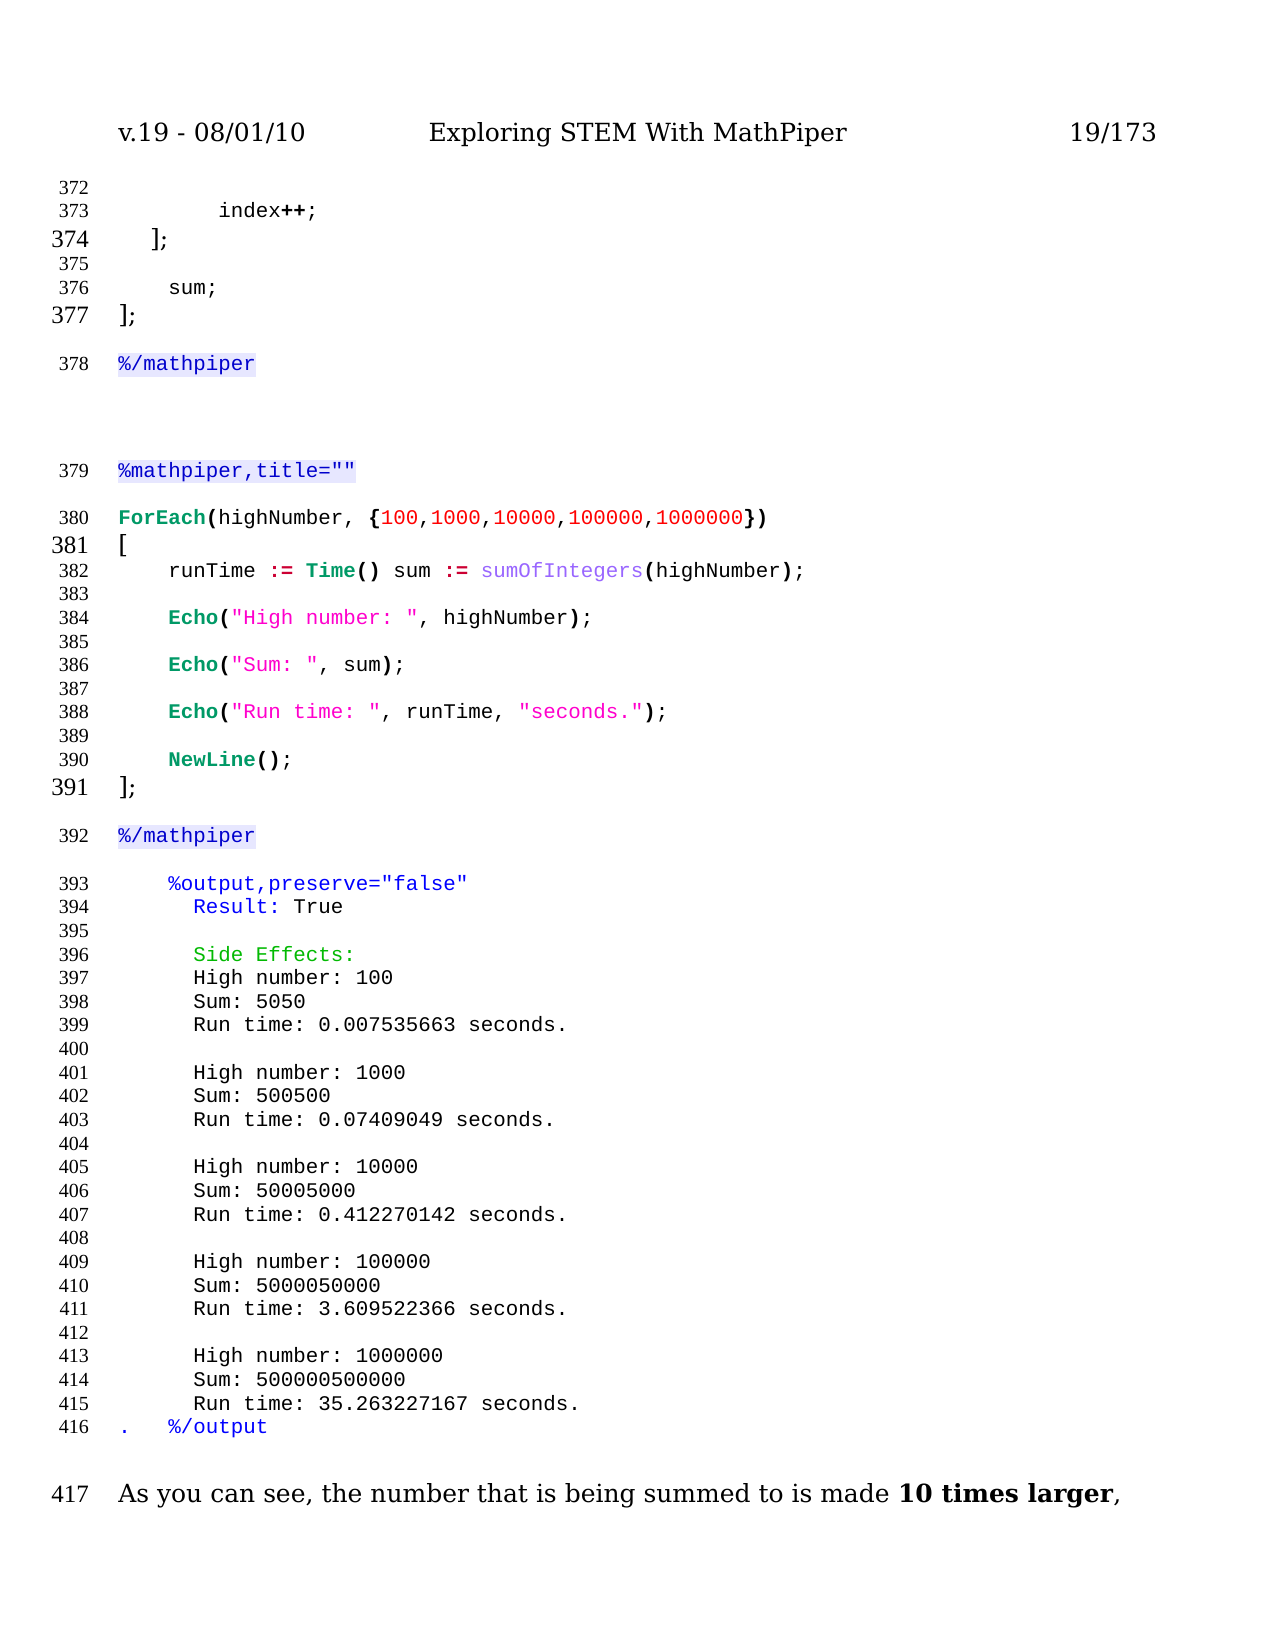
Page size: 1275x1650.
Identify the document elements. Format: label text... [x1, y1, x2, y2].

text Run time: 35.263227167 seconds. [118, 1393, 1157, 1416]
text Sum: 500500 [118, 1085, 1157, 1109]
text Run time: 0.07409049 seconds. [118, 1109, 1157, 1133]
text Sum: 5000050000 [118, 1274, 1157, 1298]
text High number: 100 [118, 967, 1157, 991]
text High number: 1000000 [118, 1346, 1157, 1369]
text [ [118, 531, 1157, 560]
text ForEach(highNumber, {100,1000,10000,100000,1000000}) [118, 507, 1157, 531]
text Side Effects: [118, 943, 1157, 967]
text High number: 10000 [118, 1156, 1157, 1180]
text ]; [118, 301, 1157, 330]
text Sum: 50005000 [118, 1180, 1157, 1204]
text As you can see, the number that is being summed to is made 10 times larger, [118, 1478, 1157, 1508]
text Run time: 0.007535663 seconds. [118, 1014, 1157, 1038]
text %/mathpiper [118, 825, 1157, 849]
text Echo("High number: ", highNumber); [118, 607, 1157, 631]
text Run time: 3.609522366 seconds. [118, 1298, 1157, 1322]
text sum; [118, 277, 1157, 301]
text Result: True [118, 896, 1157, 920]
text Run time: 0.412270142 seconds. [118, 1204, 1157, 1227]
text High number: 100000 [118, 1251, 1157, 1274]
text Echo("Sum: ", sum); [118, 654, 1157, 678]
text %/mathpiper [118, 353, 1157, 377]
text High number: 1000 [118, 1062, 1157, 1085]
text ]; [118, 224, 1157, 253]
text index++; [118, 200, 1157, 224]
text Echo("Run time: ", runTime, "seconds."); [118, 702, 1157, 725]
text NewLine(); [118, 749, 1157, 772]
text Sum: 5050 [118, 991, 1157, 1014]
text ]; [118, 772, 1157, 802]
text %output,preserve="false" [118, 873, 1157, 896]
text . %/output [118, 1416, 1157, 1440]
text %mathpiper,title="" [118, 459, 1157, 483]
text runTime := Time() sum := sumOfIntegers(highNumber); [118, 560, 1157, 583]
text Sum: 500000500000 [118, 1369, 1157, 1393]
